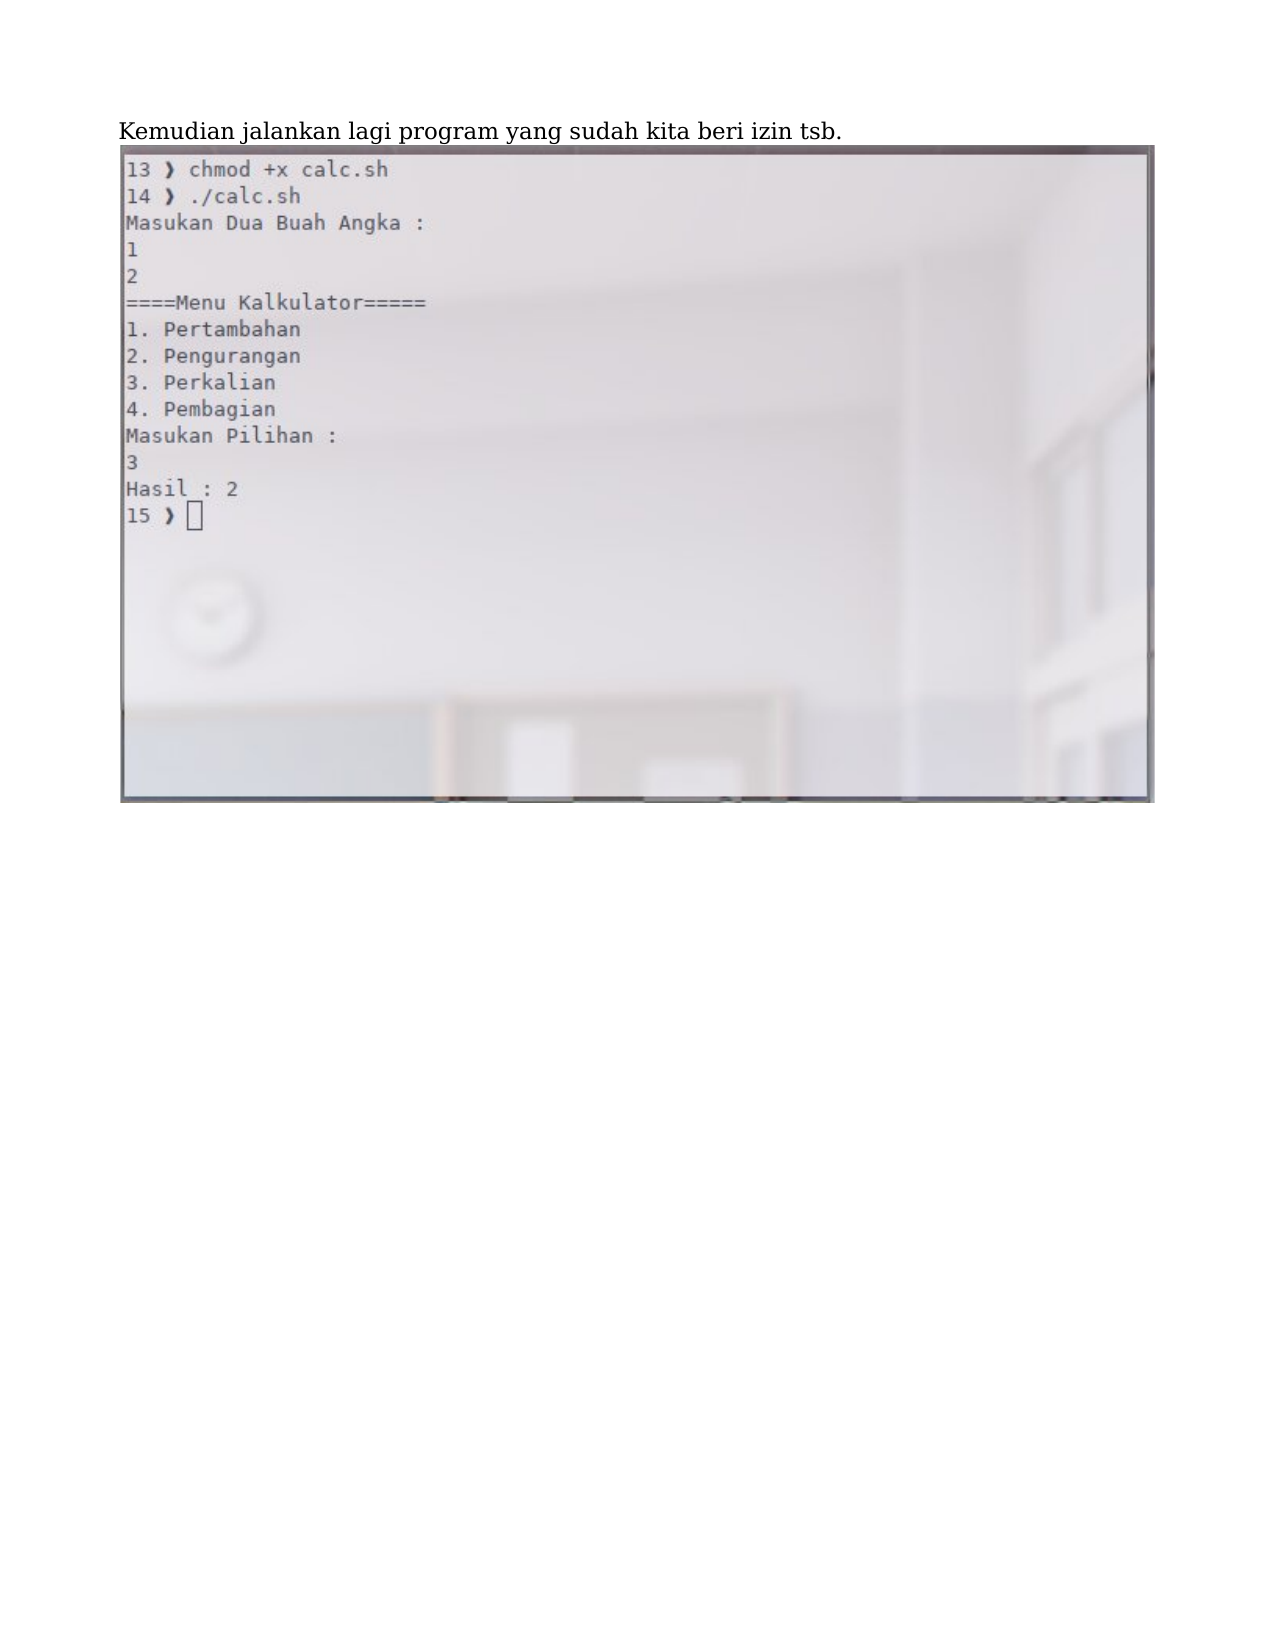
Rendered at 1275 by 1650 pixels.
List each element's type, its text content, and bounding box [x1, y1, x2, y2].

picture [120, 145, 1155, 803]
text Kemudian jalankan lagi program yang sudah kita beri izin tsb. [118, 118, 1157, 145]
